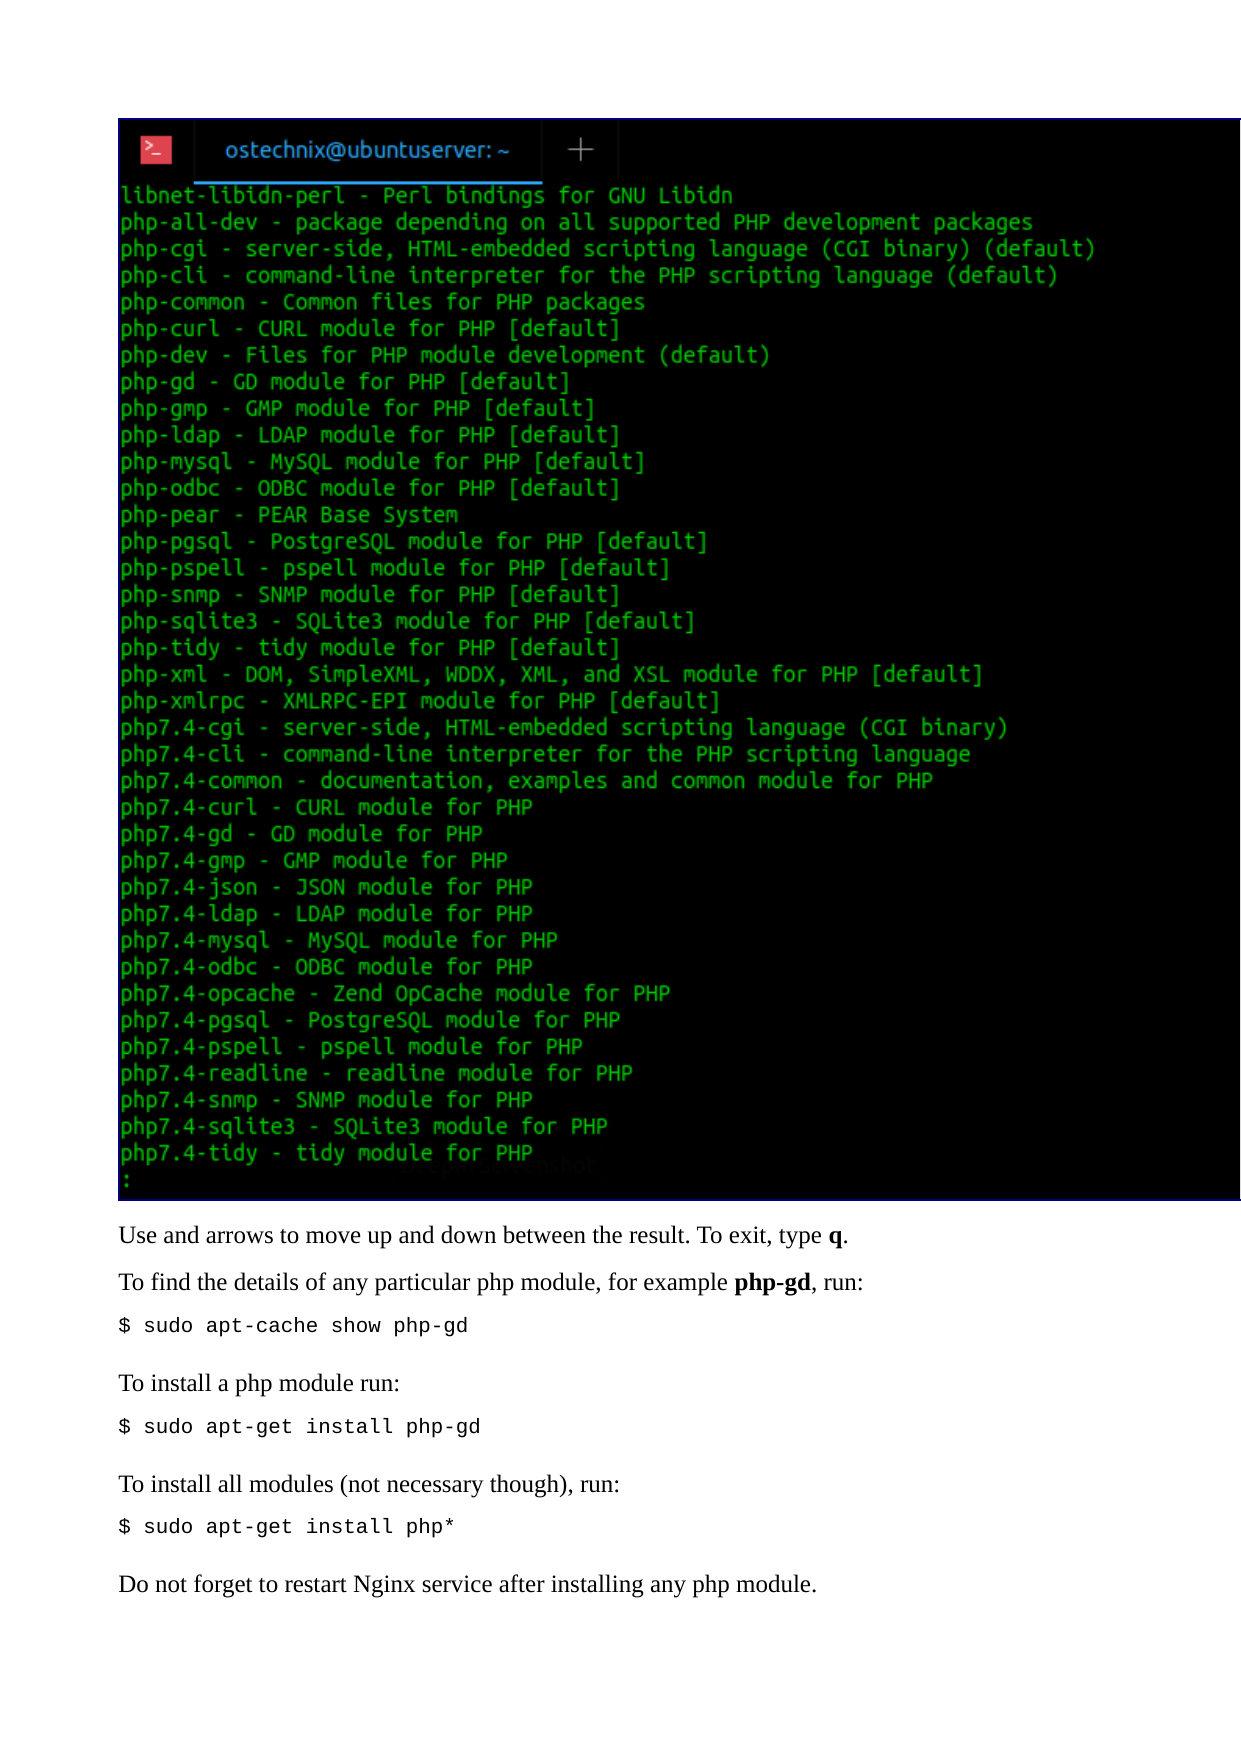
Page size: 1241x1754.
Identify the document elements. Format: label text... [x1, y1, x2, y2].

text To find the details of any particular php module, for example php-gd, run: [118, 1267, 1122, 1296]
text $ sudo apt-cache show php-gd [118, 1315, 1122, 1339]
picture [120, 120, 1241, 1199]
text $ sudo apt-get install php* [118, 1516, 1122, 1540]
text $ sudo apt-get install php-gd [118, 1416, 1122, 1439]
text To install a php module run: [118, 1368, 1122, 1397]
text To install all modules (not necessary though), run: [118, 1469, 1122, 1498]
text Do not forget to restart Nginx service after installing any php module. [118, 1569, 1122, 1598]
text Use and arrows to move up and down between the result. To exit, type q. [118, 1220, 1122, 1248]
